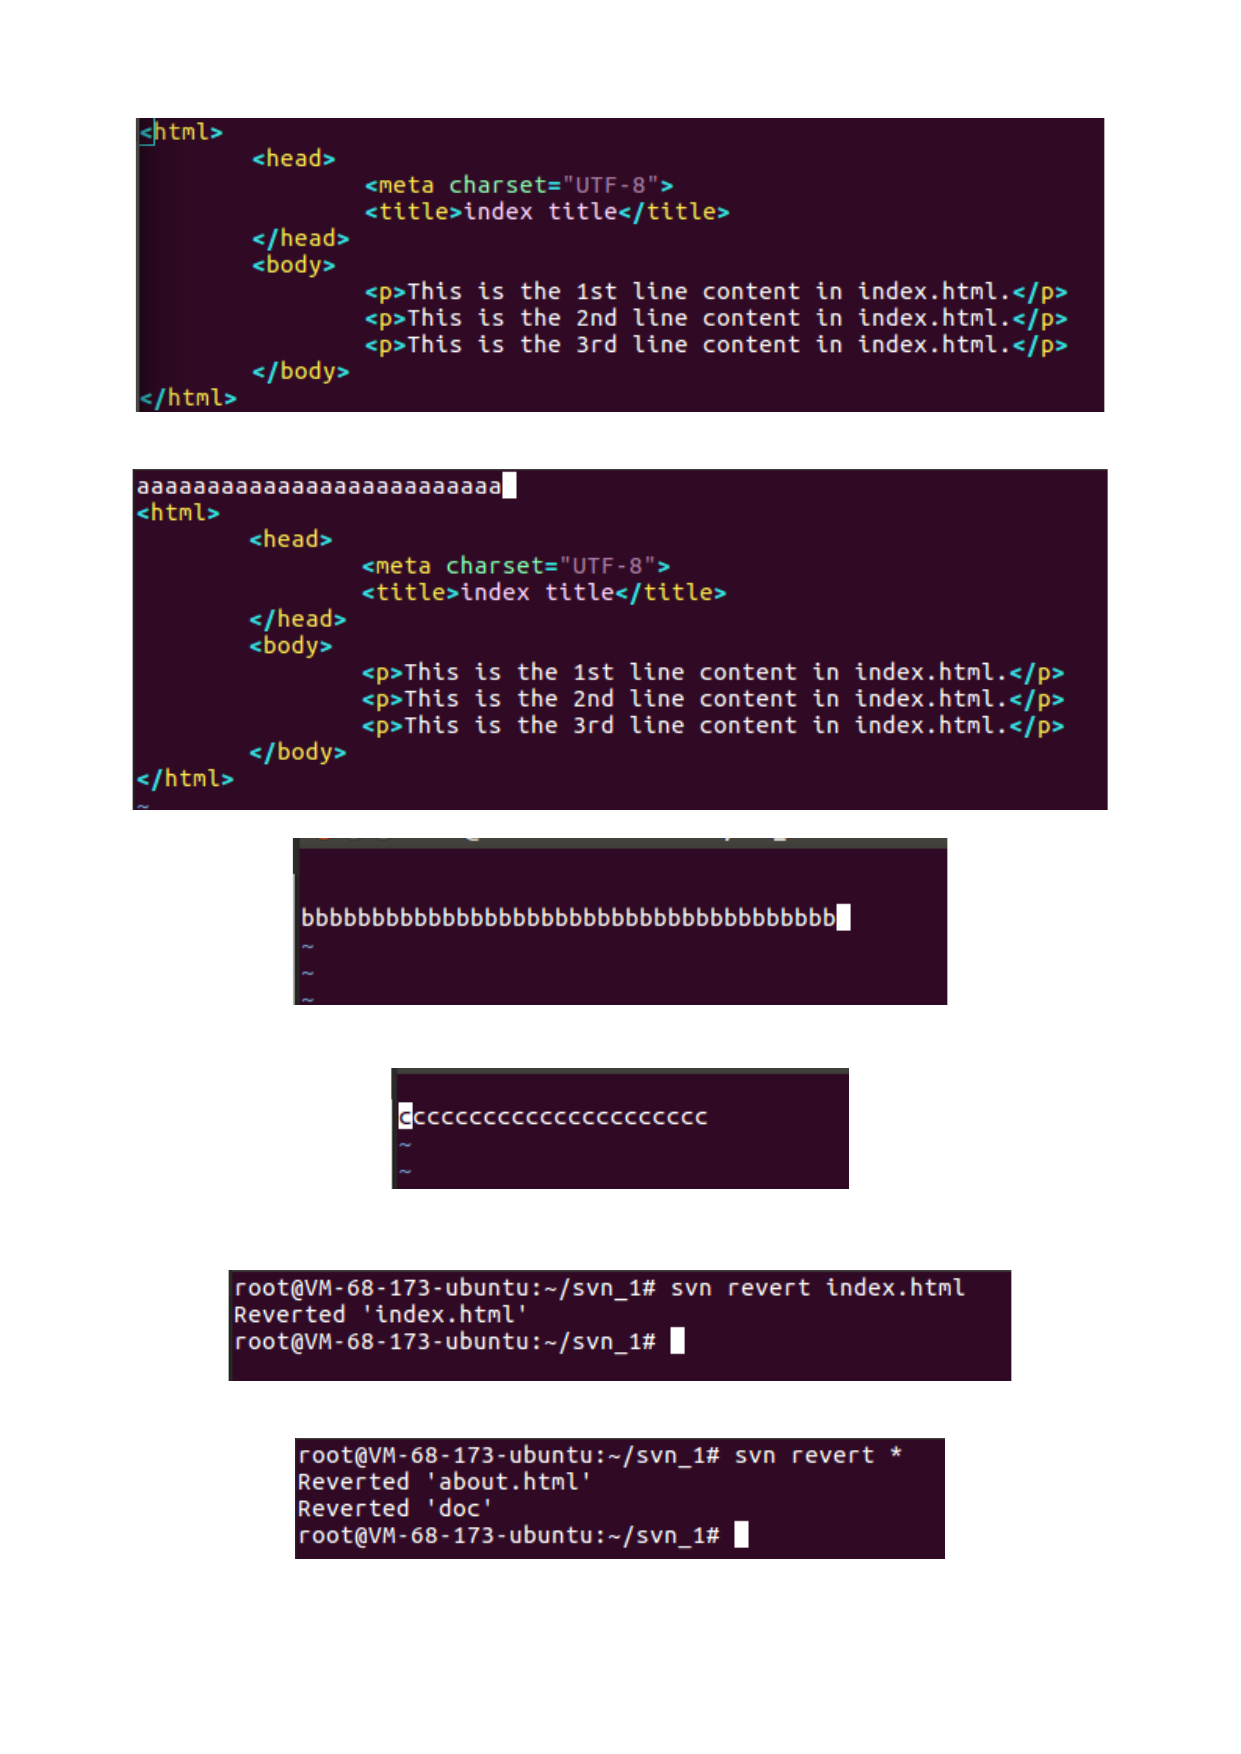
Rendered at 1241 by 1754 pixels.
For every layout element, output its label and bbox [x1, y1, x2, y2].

picture [391, 1068, 849, 1189]
picture [135, 118, 1105, 412]
picture [292, 838, 948, 1005]
picture [228, 1270, 1012, 1381]
picture [295, 1438, 945, 1559]
picture [132, 469, 1108, 810]
